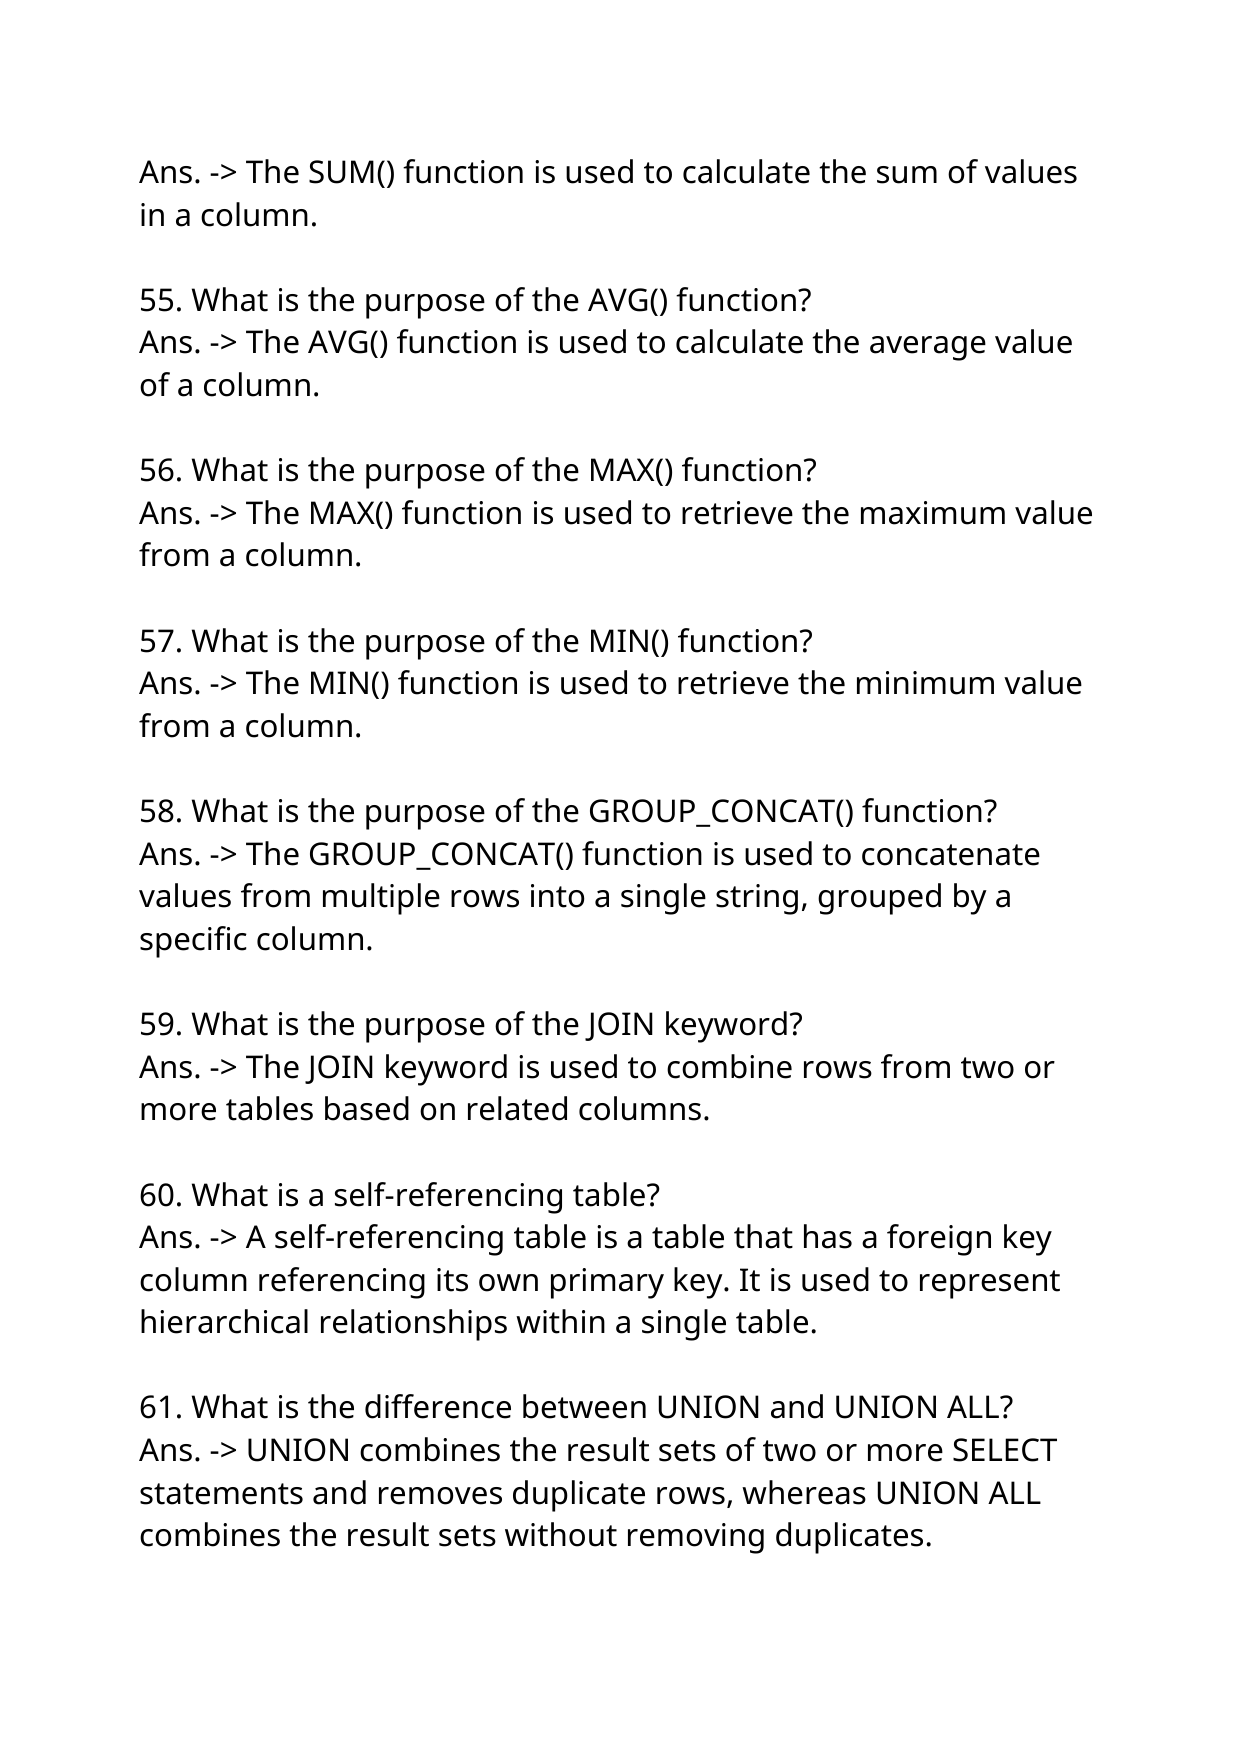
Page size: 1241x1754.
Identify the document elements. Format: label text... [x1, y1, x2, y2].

text 59. What is the purpose of the JOIN keyword? [139, 1002, 1101, 1045]
text Ans. -> The GROUP_CONCAT() function is used to concatenate values from multiple rows into a single string, grouped by a specific column. [139, 832, 1101, 959]
text Ans. -> UNION combines the result sets of two or more SELECT statements and removes duplicate rows, whereas UNION ALL combines the result sets without removing duplicates. [139, 1428, 1101, 1556]
text Ans. -> A self-referencing table is a table that has a foreign key column referencing its own primary key. It is used to represent hierarchical relationships within a single table. [139, 1215, 1101, 1343]
text 60. What is a self-referencing table? [139, 1172, 1101, 1215]
text Ans. -> The JOIN keyword is used to combine rows from two or more tables based on related columns. [139, 1045, 1101, 1130]
text 55. What is the purpose of the AVG() function? [139, 278, 1101, 320]
text Ans. -> The MAX() function is used to retrieve the maximum value from a column. [139, 491, 1101, 576]
text Ans. -> The MIN() function is used to retrieve the minimum value from a column. [139, 661, 1101, 746]
text Ans. -> The AVG() function is used to calculate the average value of a column. [139, 320, 1101, 406]
text 57. What is the purpose of the MIN() function? [139, 619, 1101, 661]
text 58. What is the purpose of the GROUP_CONCAT() function? [139, 789, 1101, 832]
text Ans. -> The SUM() function is used to calculate the sum of values in a column. [139, 150, 1101, 235]
text 56. What is the purpose of the MAX() function? [139, 448, 1101, 491]
text 61. What is the difference between UNION and UNION ALL? [139, 1386, 1101, 1428]
